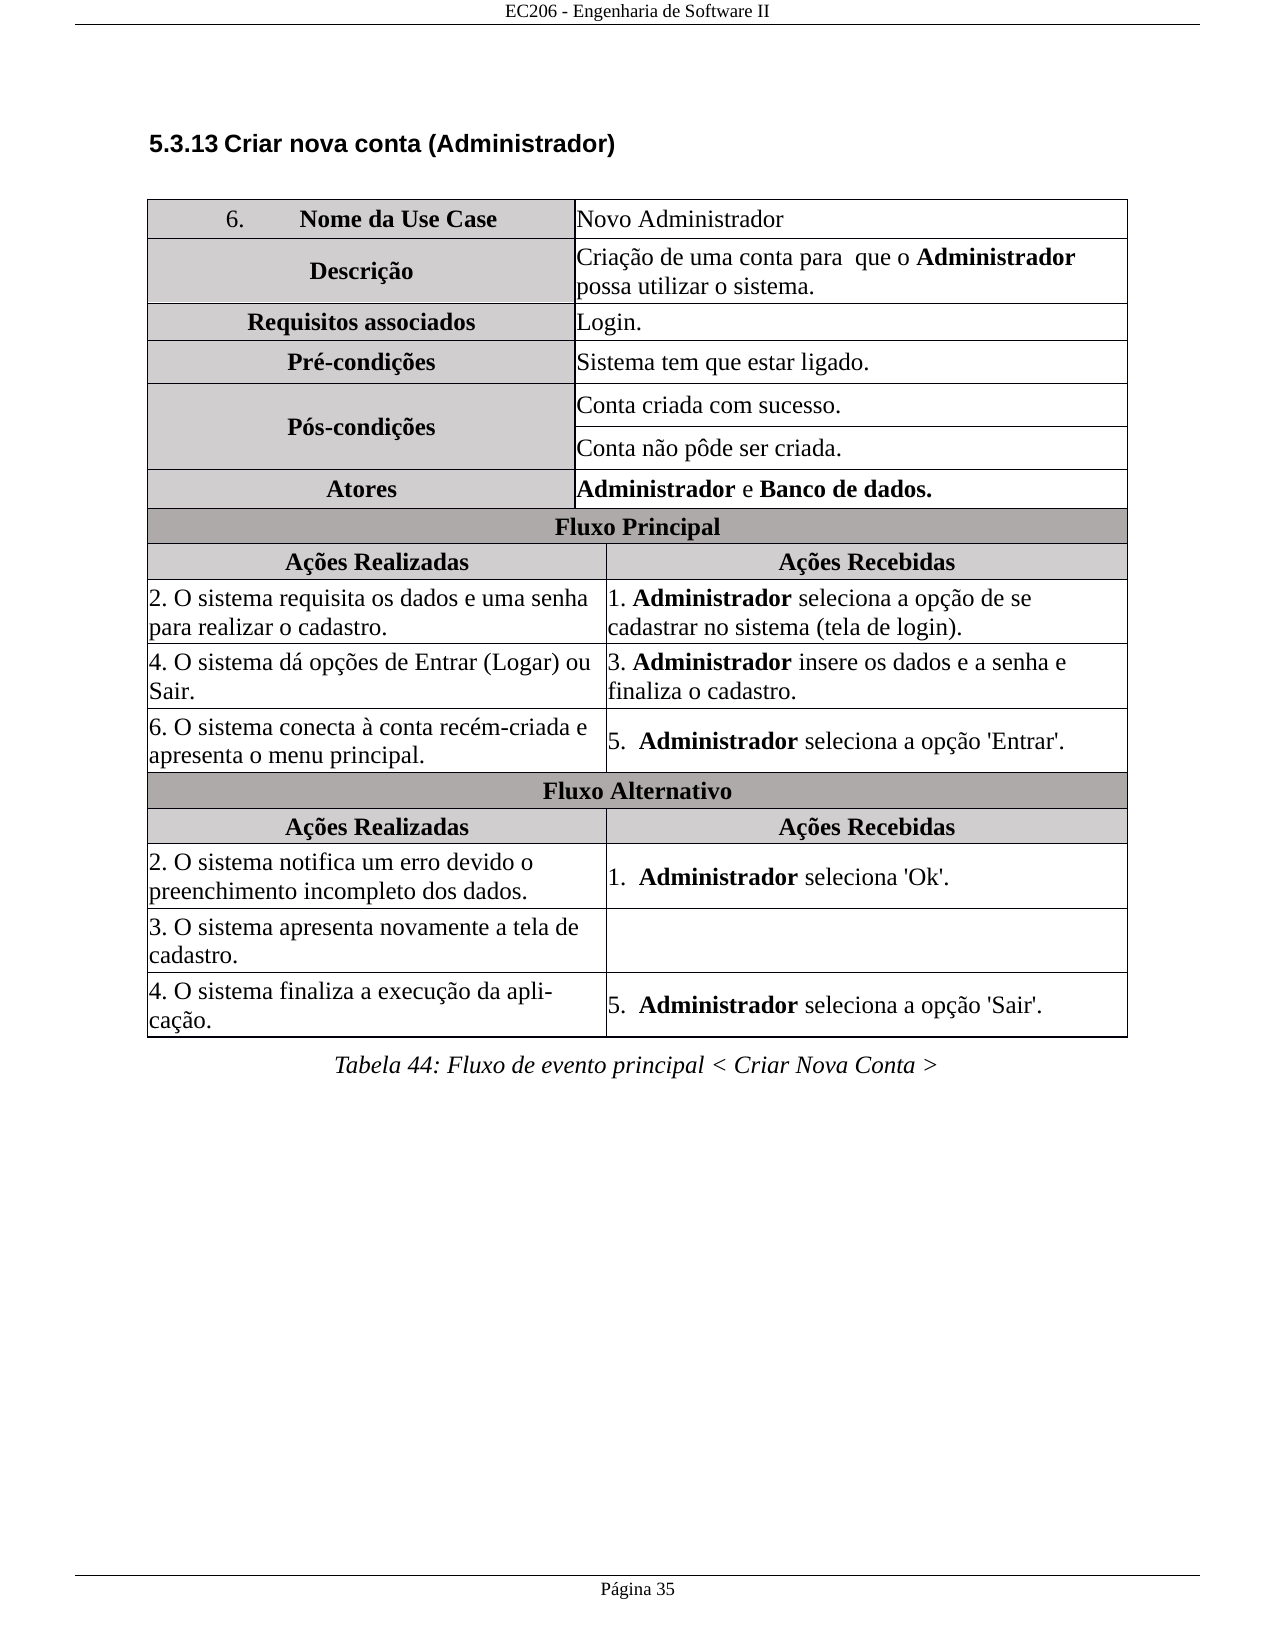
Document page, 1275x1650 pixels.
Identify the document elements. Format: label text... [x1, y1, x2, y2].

subtitle Criar nova conta (Administrador) [149, 129, 1200, 157]
table_cell Conta criada com sucesso. [576, 384, 1127, 426]
table_header Nome da Use Case [148, 200, 574, 238]
table_cell Fluxo Principal [148, 509, 1127, 543]
table_cell 1. Administrador seleciona a opção de se cadastrar no sistema (tela de login). [607, 580, 1127, 643]
table_cell 3. O sistema apresenta novamente a tela de cadastro. [148, 909, 606, 972]
table_cell Criação de uma conta para que o Administrador possa utilizar o sistema. [576, 239, 1127, 302]
table_cell Fluxo Alternativo [148, 773, 1127, 808]
table_cell Ações Realizadas [148, 544, 606, 579]
table_cell 5. Administrador seleciona a opção 'Sair'. [607, 973, 1127, 1036]
table_cell 5. Administrador seleciona a opção 'Entrar'. [607, 709, 1127, 772]
table_cell Ações Recebidas [607, 544, 1127, 579]
table_cell Descrição [148, 239, 574, 302]
table_cell 4. O sistema dá opções de Entrar (Logar) ou Sair. [148, 644, 606, 708]
table_cell 2. O sistema requisita os dados e uma senha para realizar o cadastro. [148, 580, 606, 643]
table_cell Conta não pôde ser criada. [576, 427, 1127, 469]
text Tabela 44: Fluxo de evento principal < Criar Nova Conta > [75, 1050, 1200, 1079]
table_cell 3. Administrador insere os dados e a senha e finaliza o cadastro. [607, 644, 1127, 708]
table_cell 6. O sistema conecta à conta recém-criada e apresenta o menu principal. [148, 709, 606, 772]
table_cell Pós-condições [148, 384, 574, 469]
table_header Novo Administrador [576, 200, 1127, 238]
table_cell Requisitos associados [148, 304, 574, 340]
table_cell Pré-condições [148, 341, 574, 383]
table_cell Sistema tem que estar ligado. [576, 341, 1127, 383]
table_cell Administrador e Banco de dados. [576, 470, 1127, 508]
table_cell Atores [148, 470, 574, 508]
table_cell [607, 909, 1127, 972]
table_cell 2. O sistema notifica um erro devido o preenchimento incompleto dos dados. [148, 844, 606, 908]
table_cell Ações Recebidas [607, 809, 1127, 843]
table_cell Ações Realizadas [148, 809, 606, 843]
table_cell Login. [576, 304, 1127, 340]
table_cell 1. Administrador seleciona 'Ok'. [607, 844, 1127, 908]
table_cell 4. O sistema finaliza a execução da apli-cação. [148, 973, 606, 1036]
